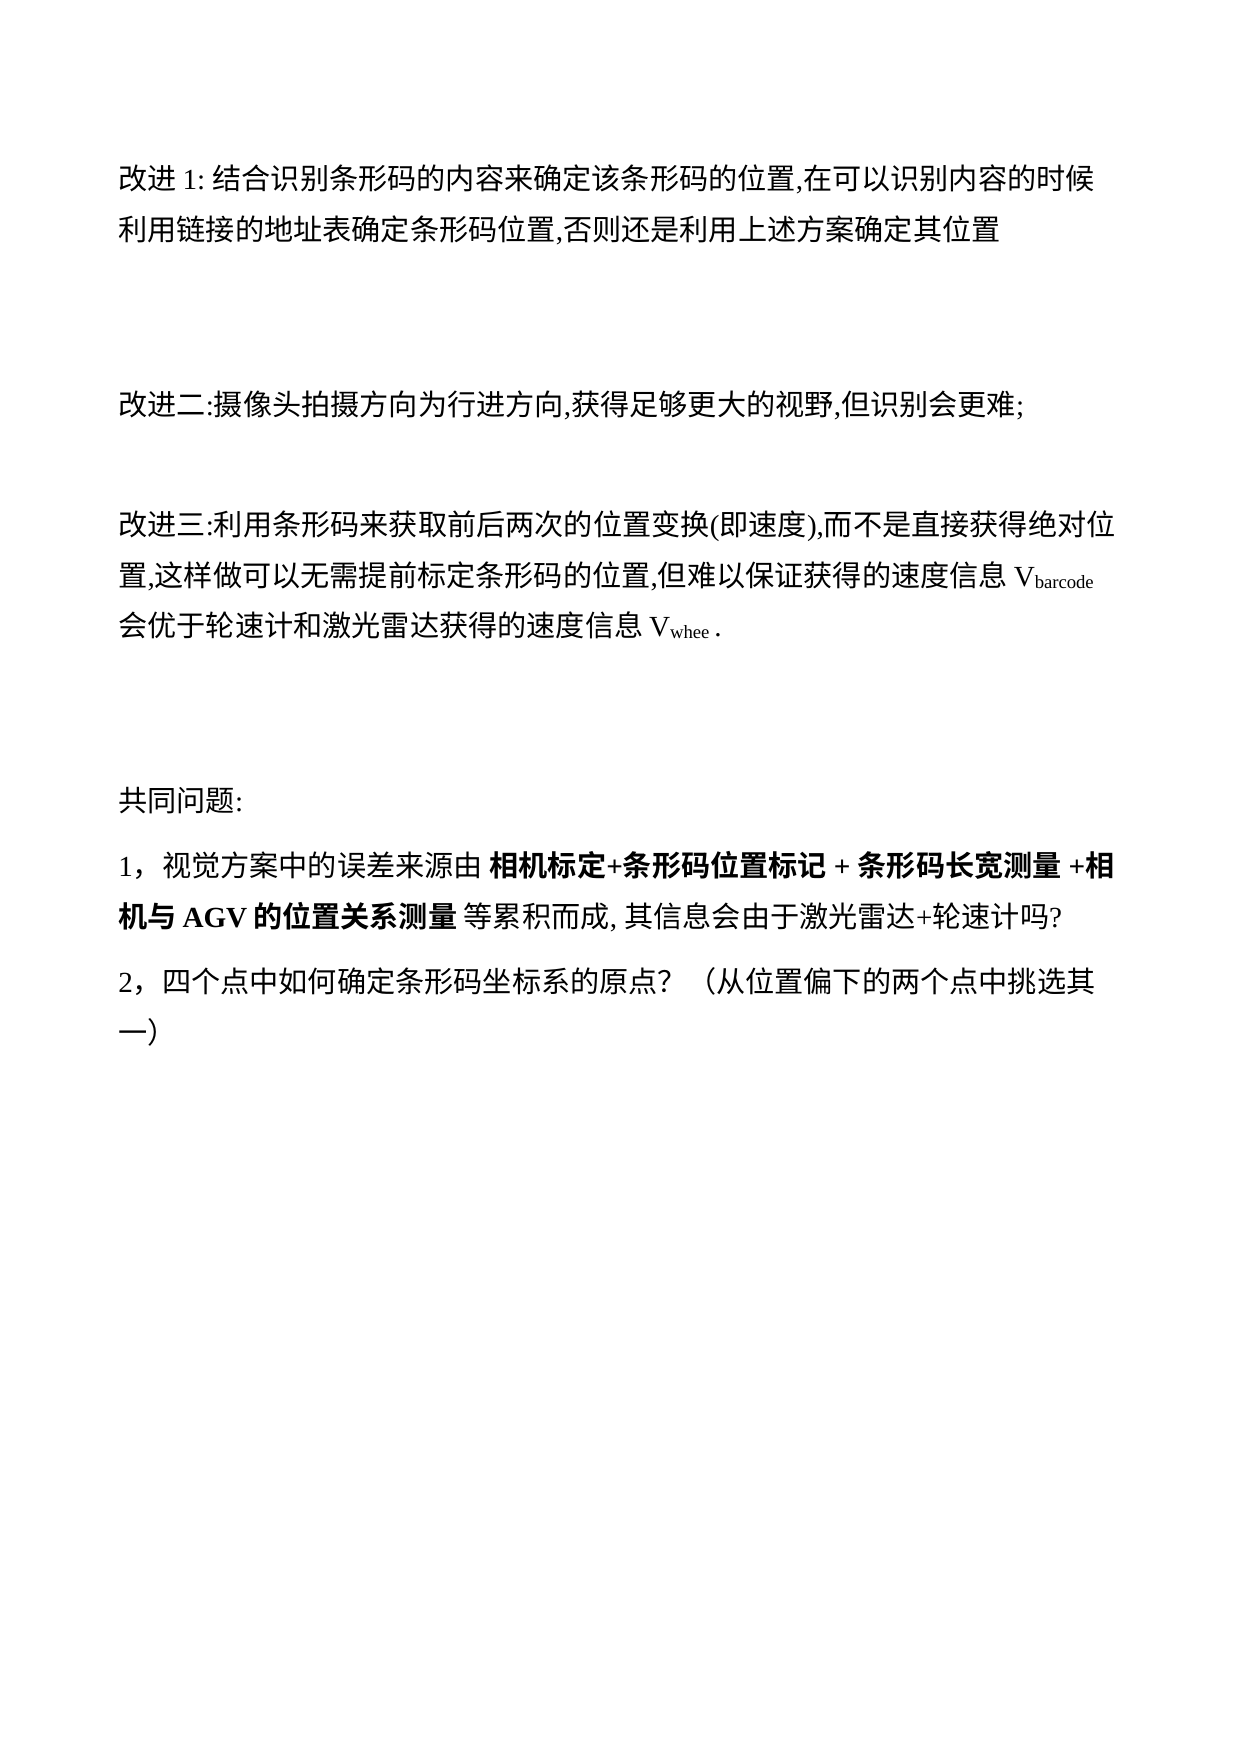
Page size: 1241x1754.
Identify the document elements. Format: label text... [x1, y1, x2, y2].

text 1，视觉方案中的误差来源由 相机标定+条形码位置标记 + 条形码长宽测量 +相机与AGV的位置关系测量 等累积而成, 其信息会由于激光雷达+轮速计吗? [118, 843, 1122, 936]
text 改进二:摄像头拍摄方向为行进方向,获得足够更大的视野,但识别会更难; [118, 381, 1122, 423]
text 2，四个点中如何确定条形码坐标系的原点？（从位置偏下的两个点中挑选其一） [118, 959, 1122, 1052]
text 共同问题: [118, 778, 1122, 820]
text 改进1: 结合识别条形码的内容来确定该条形码的位置,在可以识别内容的时候利用链接的地址表确定条形码位置,否则还是利用上述方案确定其位置 [118, 156, 1122, 249]
text 改进三:利用条形码来获取前后两次的位置变换(即速度),而不是直接获得绝对位置,这样做可以无需提前标定条形码的位置,但难以保证获得的速度信息Vbarcode会优于轮速计和激光雷达获得的速度信息Vwhee . [118, 501, 1122, 645]
